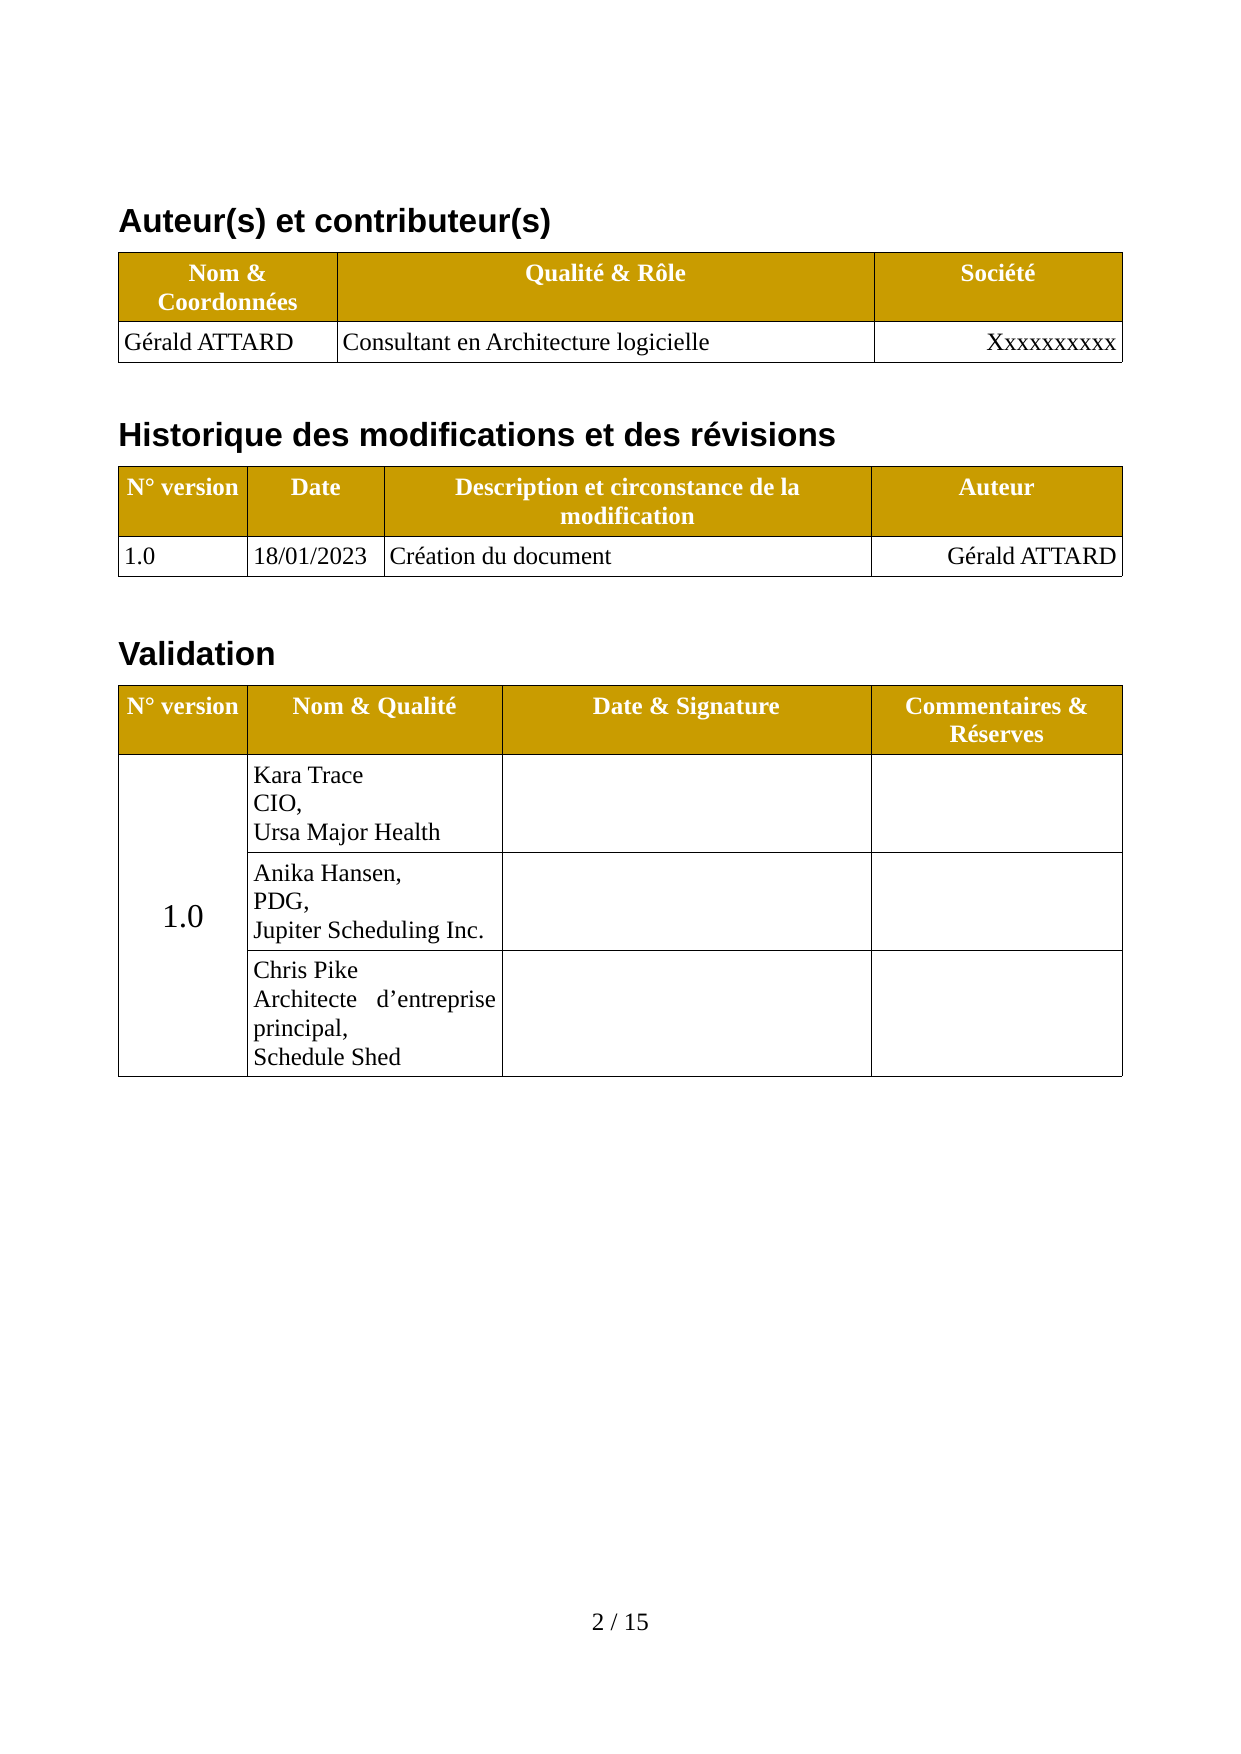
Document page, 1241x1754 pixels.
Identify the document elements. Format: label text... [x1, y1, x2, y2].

table_header Société [875, 253, 1122, 321]
table_header Auteur [872, 467, 1122, 536]
table_cell [503, 951, 871, 1076]
table_header N° version [119, 686, 247, 754]
table_cell [872, 755, 1122, 852]
table_header N° version [119, 467, 247, 536]
table_cell [503, 853, 871, 949]
table_cell 1.0 [119, 755, 247, 1076]
table_header Commentaires & Réserves [872, 686, 1122, 754]
table_cell Xxxxxxxxxx [875, 322, 1122, 362]
table_cell Consultant en Architecture logicielle [338, 322, 874, 362]
table_header Nom & Coordonnées [119, 253, 337, 321]
table_cell 18/01/2023 [248, 537, 384, 576]
table_header Qualité & Rôle [338, 253, 874, 321]
table_header Date [248, 467, 384, 536]
subtitle Validation [118, 634, 1122, 672]
table_cell Création du document [385, 537, 871, 576]
table_cell Kara Trace CIO, Ursa Major Health [248, 755, 502, 852]
table_header Description et circonstance de la modification [385, 467, 871, 536]
subtitle Auteur(s) et contributeur(s) [118, 201, 1122, 240]
table_cell [872, 853, 1122, 949]
table_cell [503, 755, 871, 852]
table_cell [872, 951, 1122, 1076]
table_cell 1.0 [119, 537, 247, 576]
table_cell Anika Hansen, PDG, Jupiter Scheduling Inc. [248, 853, 502, 949]
table_header Date & Signature [503, 686, 871, 754]
table_cell Gérald ATTARD [872, 537, 1122, 576]
subtitle Historique des modifications et des révisions [118, 416, 1122, 454]
table_cell Gérald ATTARD [119, 322, 337, 362]
table_header Nom & Qualité [248, 686, 502, 754]
table_cell Chris Pike Architecte d’entreprise principal, Schedule Shed [248, 951, 502, 1076]
